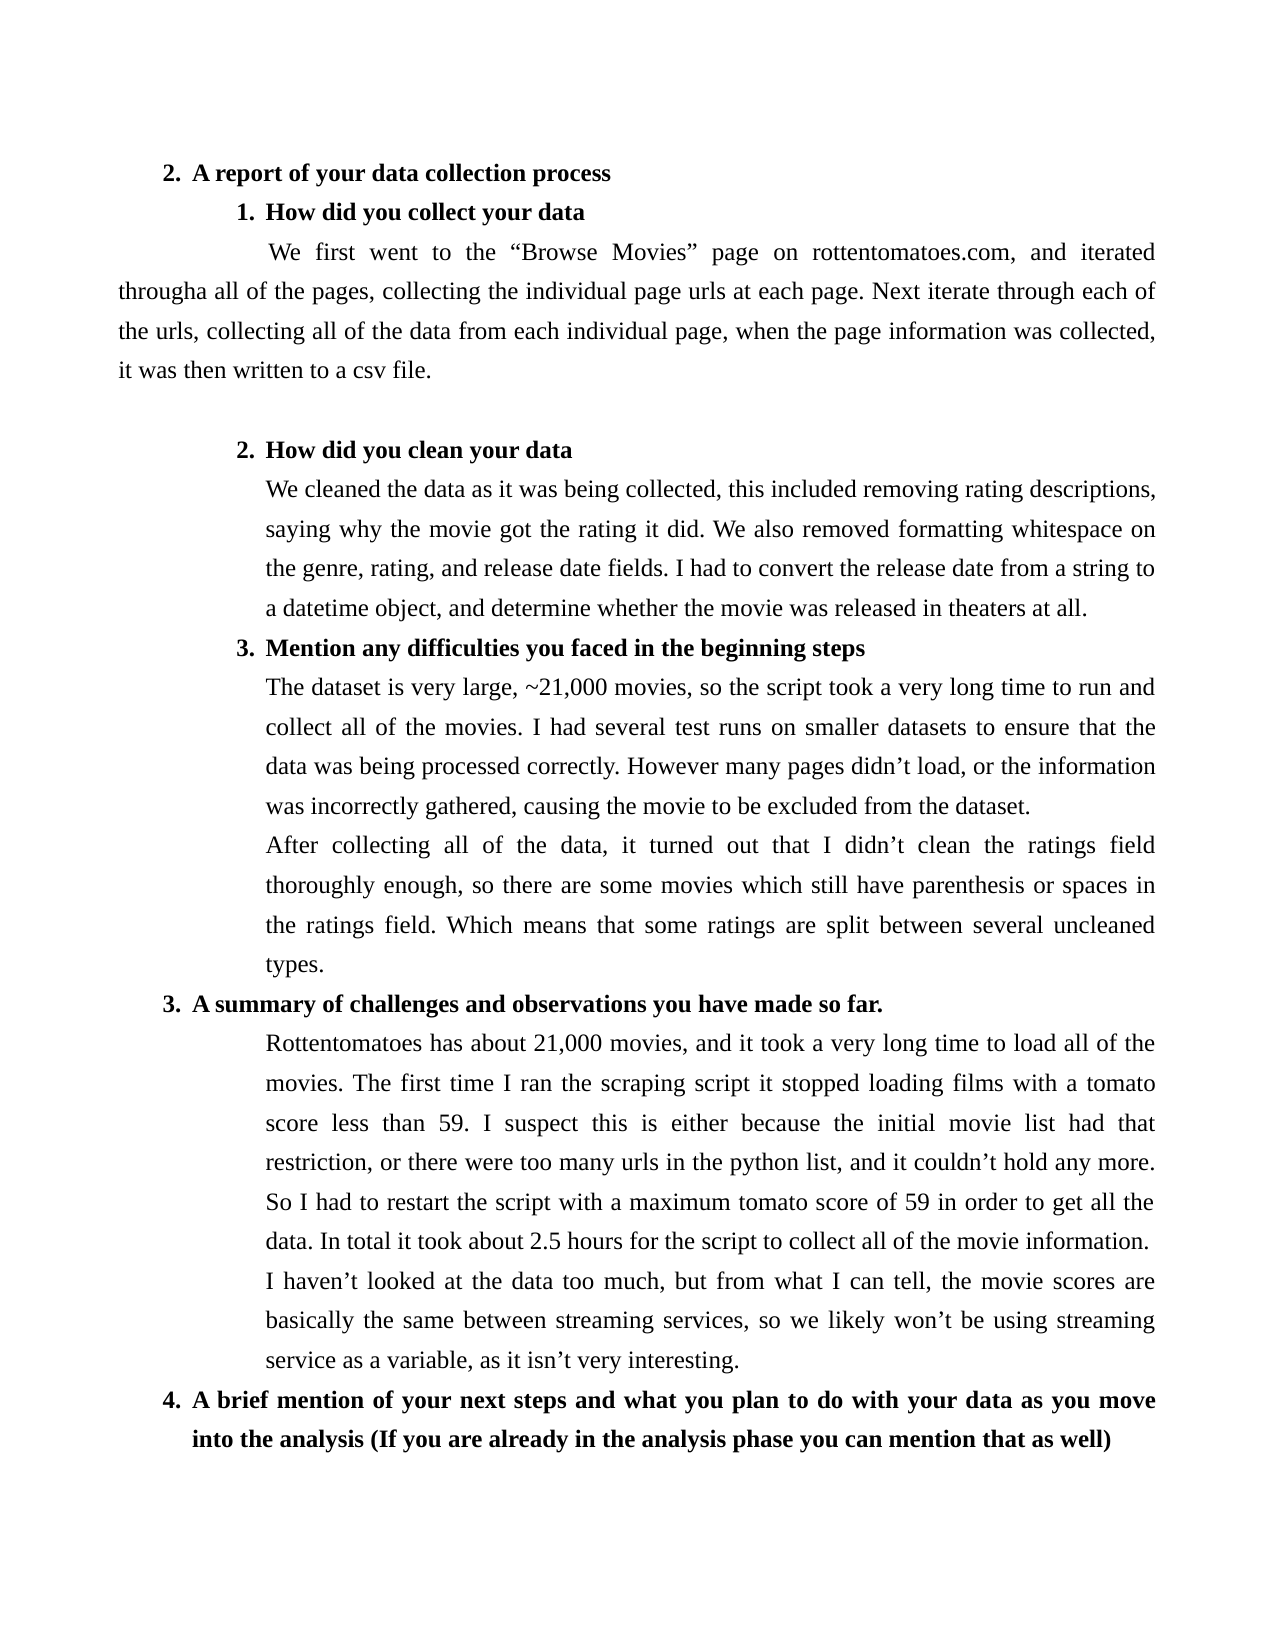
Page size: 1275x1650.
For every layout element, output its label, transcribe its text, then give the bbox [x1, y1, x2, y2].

text We first went to the “Browse Movies” page on rottentomatoes.com, and iterated througha all of the pages, collecting the individual page urls at each page. Next iterate through each of the urls, collecting all of the data from each individual page, when the page information was collected, it was then written to a csv file. [118, 237, 1157, 384]
list A report of your data collection process [162, 158, 1157, 186]
list A brief mention of your next steps and what you plan to do with your data as you move into the analysis (If you are already in the analysis phase you can mention that as well) [162, 1385, 1157, 1453]
list A summary of challenges and observations you have made so far. [162, 989, 1157, 1018]
list Rottentomatoes has about 21,000 movies, and it took a very long time to load all of the movies. The first time I ran the scraping script it stopped loading films with a tomato score less than 59. I suspect this is either because the initial movie list had that restriction, or there were too many urls in the python list, and it couldn’t hold any more. So I had to restart the script with a maximum tomato score of 59 in order to get all the data. In total it took about 2.5 hours for the script to collect all of the movie information. [236, 1028, 1157, 1255]
list We cleaned the data as it was being collected, this included removing rating descriptions, saying why the movie got the rating it did. We also removed formatting whitespace on the genre, rating, and release date fields. I had to convert the release date from a string to a datetime object, and determine whether the movie was released in theaters at all. [236, 474, 1157, 622]
list After collecting all of the data, it turned out that I didn’t clean the ratings field thoroughly enough, so there are some movies which still have parenthesis or spaces in the ratings field. Which means that some ratings are split between several uncleaned types. [236, 831, 1157, 978]
list How did you clean your data [236, 435, 1157, 463]
list Mention any difficulties you faced in the beginning steps [236, 633, 1157, 661]
list How did you collect your data [236, 197, 1157, 226]
list I haven’t looked at the data too much, but from what I can tell, the movie scores are basically the same between streaming services, so we likely won’t be using streaming service as a variable, as it isn’t very interesting. [236, 1266, 1157, 1374]
list The dataset is very large, ~21,000 movies, so the script took a very long time to run and collect all of the movies. I had several test runs on smaller datasets to ensure that the data was being processed correctly. However many pages didn’t load, or the information was incorrectly gathered, causing the movie to be excluded from the dataset. [236, 672, 1157, 820]
